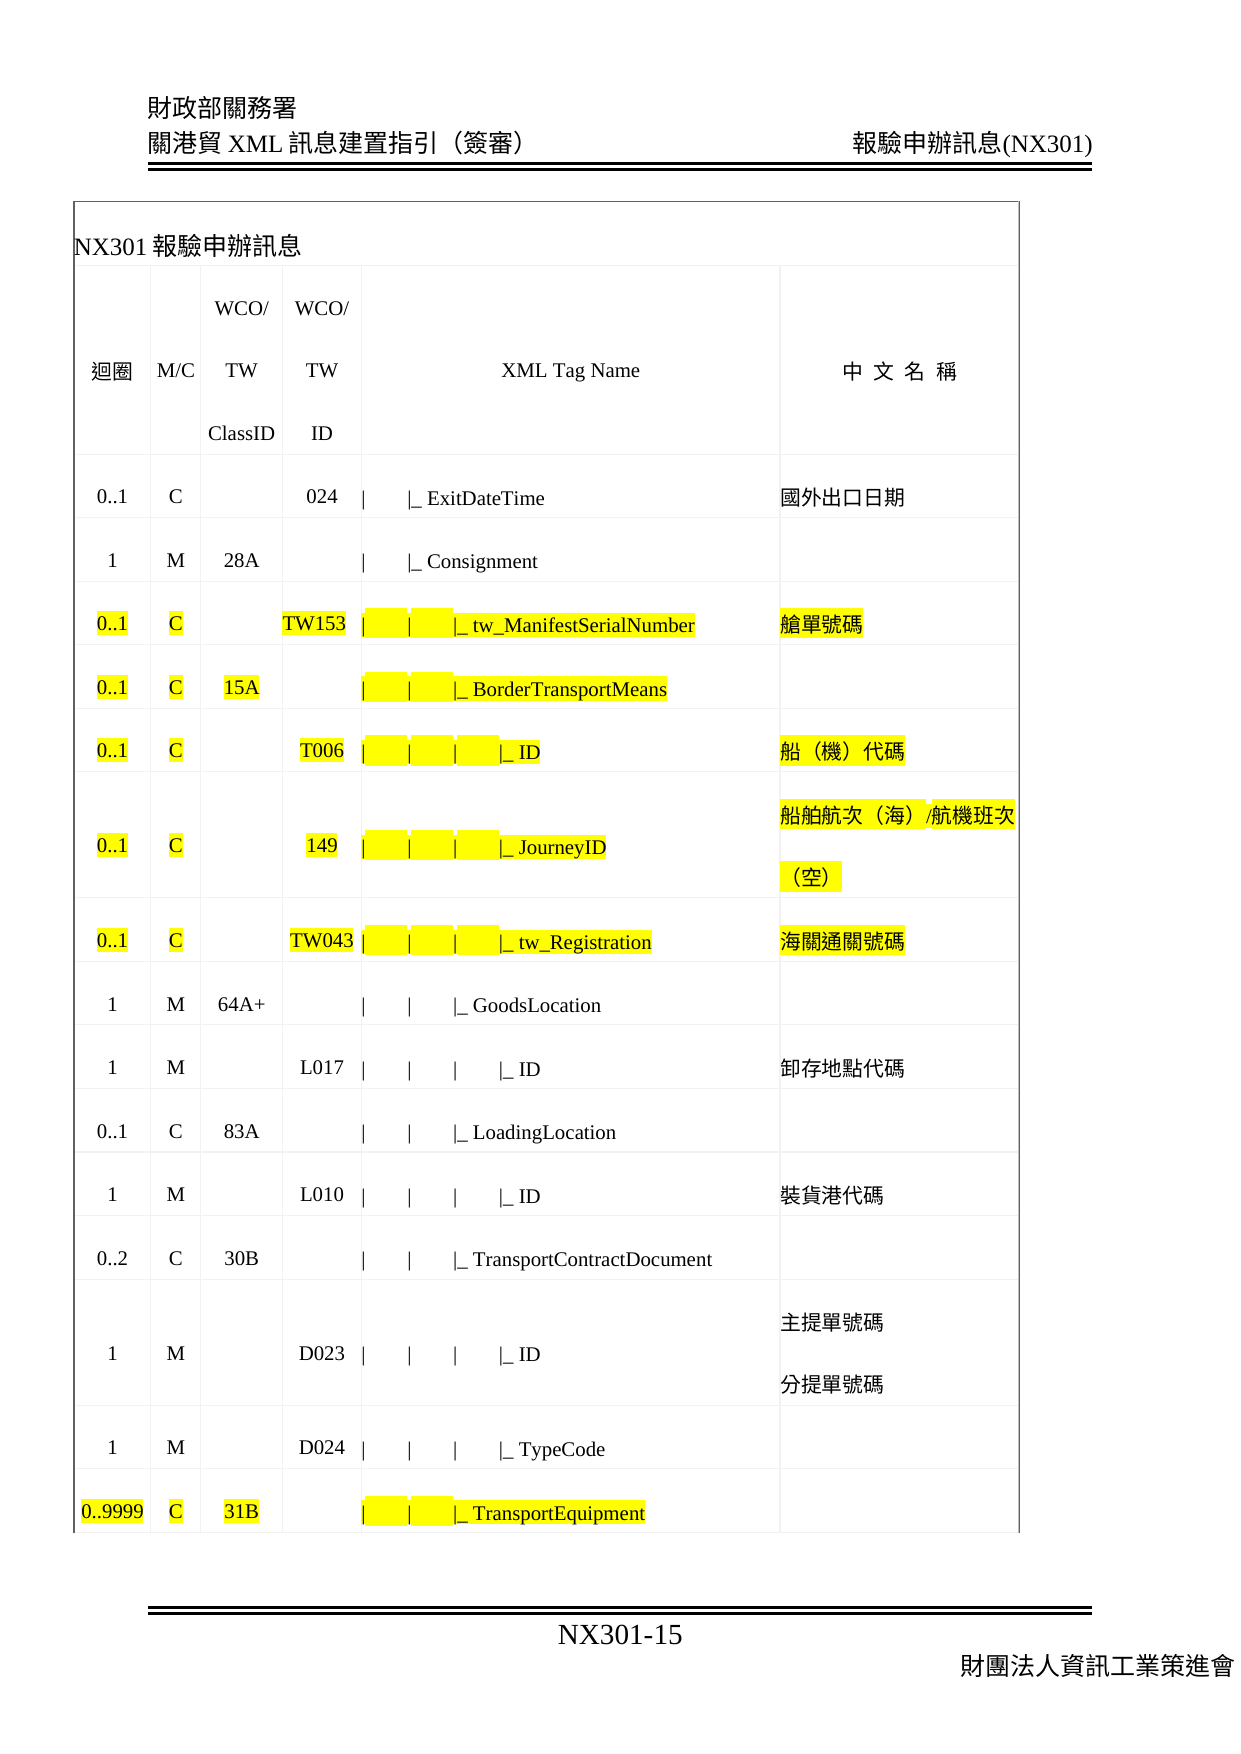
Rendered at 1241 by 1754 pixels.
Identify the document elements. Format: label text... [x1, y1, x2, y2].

table_cell D024 [283, 1406, 361, 1468]
table_cell [781, 1469, 1018, 1532]
table_cell 船舶航次（海）/航機班次（空） [781, 772, 1018, 897]
table_cell M [151, 1280, 200, 1404]
table_cell 迴圈 [75, 266, 150, 453]
table_cell | | |_ TransportEquipment [362, 1469, 779, 1532]
table_cell 船（機）代碼 [781, 709, 1018, 771]
table_cell | | | |_ ID [362, 1153, 779, 1215]
table_cell | | | |_ JourneyID [362, 772, 779, 897]
table_cell 0..1 [75, 582, 150, 644]
table_cell TW043 [283, 898, 361, 961]
table_cell WCO/TW ID [283, 266, 361, 453]
table_cell M [151, 962, 200, 1024]
table_cell 64A+ [201, 962, 282, 1024]
table_cell 中 文 名 稱 [781, 266, 1018, 453]
table_cell 0..1 [75, 898, 150, 961]
table_cell 1 [75, 518, 150, 581]
table_cell 1 [75, 1153, 150, 1215]
table_cell | | |_ BorderTransportMeans [362, 645, 779, 708]
table_cell L010 [283, 1153, 361, 1215]
table_cell 0..9999 [75, 1469, 150, 1532]
table_cell | | | |_ ID [362, 1025, 779, 1088]
table_cell | |_ ExitDateTime [362, 455, 779, 517]
table_cell [201, 709, 282, 771]
table_cell 0..1 [75, 645, 150, 708]
table_cell C [151, 582, 200, 644]
table_cell [201, 772, 282, 897]
table_cell L017 [283, 1025, 361, 1088]
table_cell 15A [201, 645, 282, 708]
table_cell 1 [75, 962, 150, 1024]
table_cell 國外出口日期 [781, 455, 1018, 517]
table_cell 1 [75, 1406, 150, 1468]
table_cell | |_ Consignment [362, 518, 779, 581]
table_cell [283, 1216, 361, 1278]
table_cell M/C [151, 266, 200, 453]
table_cell 海關通關號碼 [781, 898, 1018, 961]
table_cell 主提單號碼 分提單號碼 [781, 1280, 1018, 1404]
table_cell M [151, 1025, 200, 1088]
table_cell | | | |_ TypeCode [362, 1406, 779, 1468]
table_cell TW153 [283, 582, 361, 644]
table_cell 卸存地點代碼 [781, 1025, 1018, 1088]
table_cell C [151, 645, 200, 708]
table_cell 艙單號碼 [781, 582, 1018, 644]
table_cell 0..1 [75, 772, 150, 897]
table_cell C [151, 709, 200, 771]
table_cell C [151, 455, 200, 517]
table_cell [201, 455, 282, 517]
table_header NX301報驗申辦訊息 [75, 202, 1018, 265]
table_cell C [151, 1089, 200, 1151]
table_cell D023 [283, 1280, 361, 1404]
table_cell 28A [201, 518, 282, 581]
table_cell M [151, 518, 200, 581]
table_cell 1 [75, 1025, 150, 1088]
table_cell 0..2 [75, 1216, 150, 1278]
table_cell [781, 645, 1018, 708]
table_cell 0..1 [75, 709, 150, 771]
table_cell 1 [75, 1280, 150, 1404]
table_cell T006 [283, 709, 361, 771]
table_cell [781, 1216, 1018, 1278]
table_cell | | |_ LoadingLocation [362, 1089, 779, 1151]
table_cell WCO/TW ClassID [201, 266, 282, 453]
table_cell 裝貨港代碼 [781, 1153, 1018, 1215]
table_cell [201, 1280, 282, 1404]
table_cell [201, 1153, 282, 1215]
table_cell | | |_ GoodsLocation [362, 962, 779, 1024]
table_cell [781, 1406, 1018, 1468]
table_cell C [151, 772, 200, 897]
table_cell C [151, 898, 200, 961]
table_cell [283, 962, 361, 1024]
table_cell | | | |_ ID [362, 709, 779, 771]
table_cell 0..1 [75, 455, 150, 517]
table_cell 149 [283, 772, 361, 897]
table_cell 024 [283, 455, 361, 517]
table_cell [201, 898, 282, 961]
table_cell [201, 1025, 282, 1088]
table_cell 83A [201, 1089, 282, 1151]
table_cell [283, 1089, 361, 1151]
table_cell [201, 1406, 282, 1468]
table_cell 31B [201, 1469, 282, 1532]
table_cell [781, 962, 1018, 1024]
table_cell [283, 518, 361, 581]
table_cell 30B [201, 1216, 282, 1278]
table_cell | | | |_ tw_Registration [362, 898, 779, 961]
table_cell | | |_ TransportContractDocument [362, 1216, 779, 1278]
table_cell | | | |_ ID [362, 1280, 779, 1404]
table_cell M [151, 1406, 200, 1468]
table_cell C [151, 1216, 200, 1278]
table_cell | | |_ tw_ManifestSerialNumber [362, 582, 779, 644]
table_cell [283, 1469, 361, 1532]
table_cell XML Tag Name [362, 266, 779, 453]
table_cell [201, 582, 282, 644]
table_cell [781, 1089, 1018, 1151]
table_cell [781, 518, 1018, 581]
table_cell M [151, 1153, 200, 1215]
table_cell 0..1 [75, 1089, 150, 1151]
table_cell C [151, 1469, 200, 1532]
table_cell [283, 645, 361, 708]
